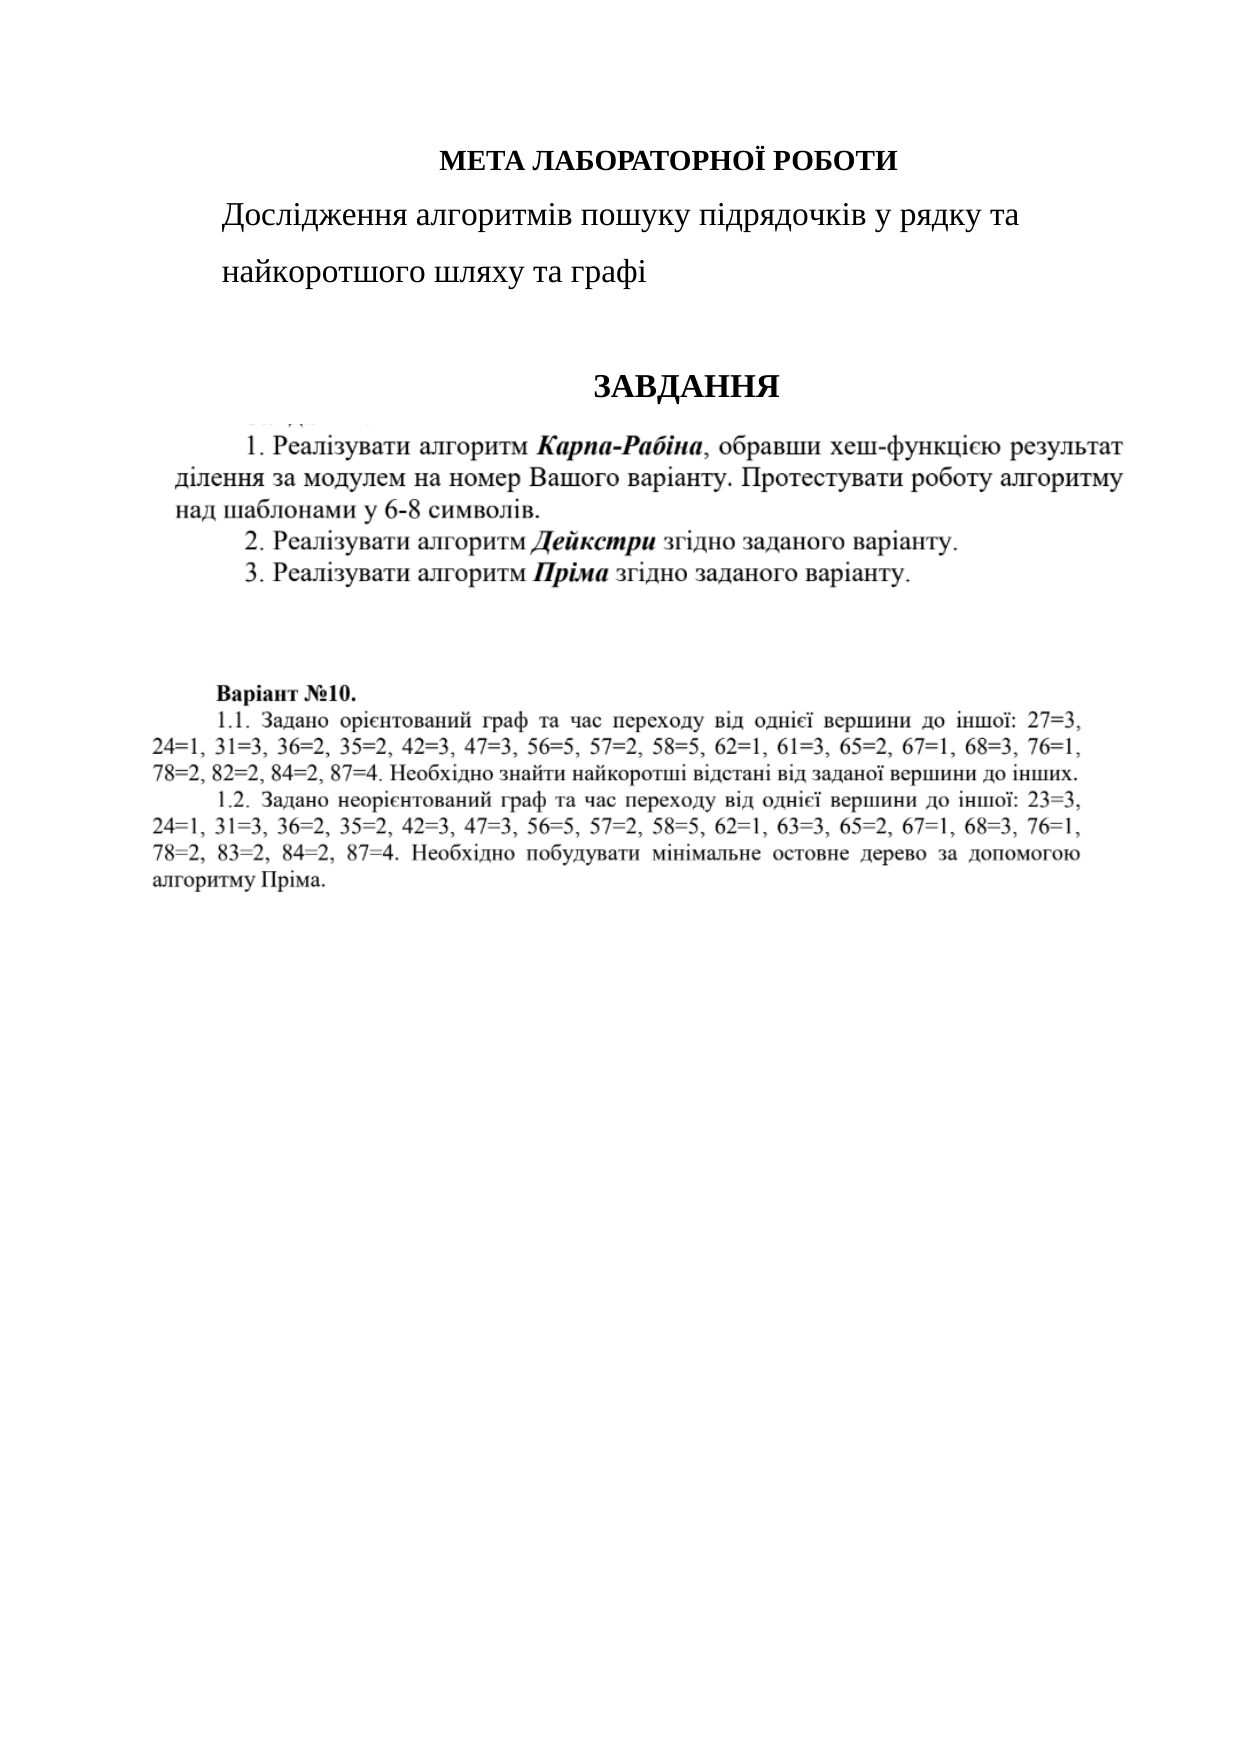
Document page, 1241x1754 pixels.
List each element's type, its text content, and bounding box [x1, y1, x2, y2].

text Дослідження алгоритмів пошуку підрядочків у рядку та [148, 194, 1152, 232]
picture [118, 646, 1122, 901]
text найкоротшого шляху та графі [148, 252, 1152, 347]
picture [147, 424, 1152, 607]
text ЗАВДАННЯ [148, 367, 1152, 405]
subtitle Мета лабораторної роботи [148, 143, 1152, 177]
